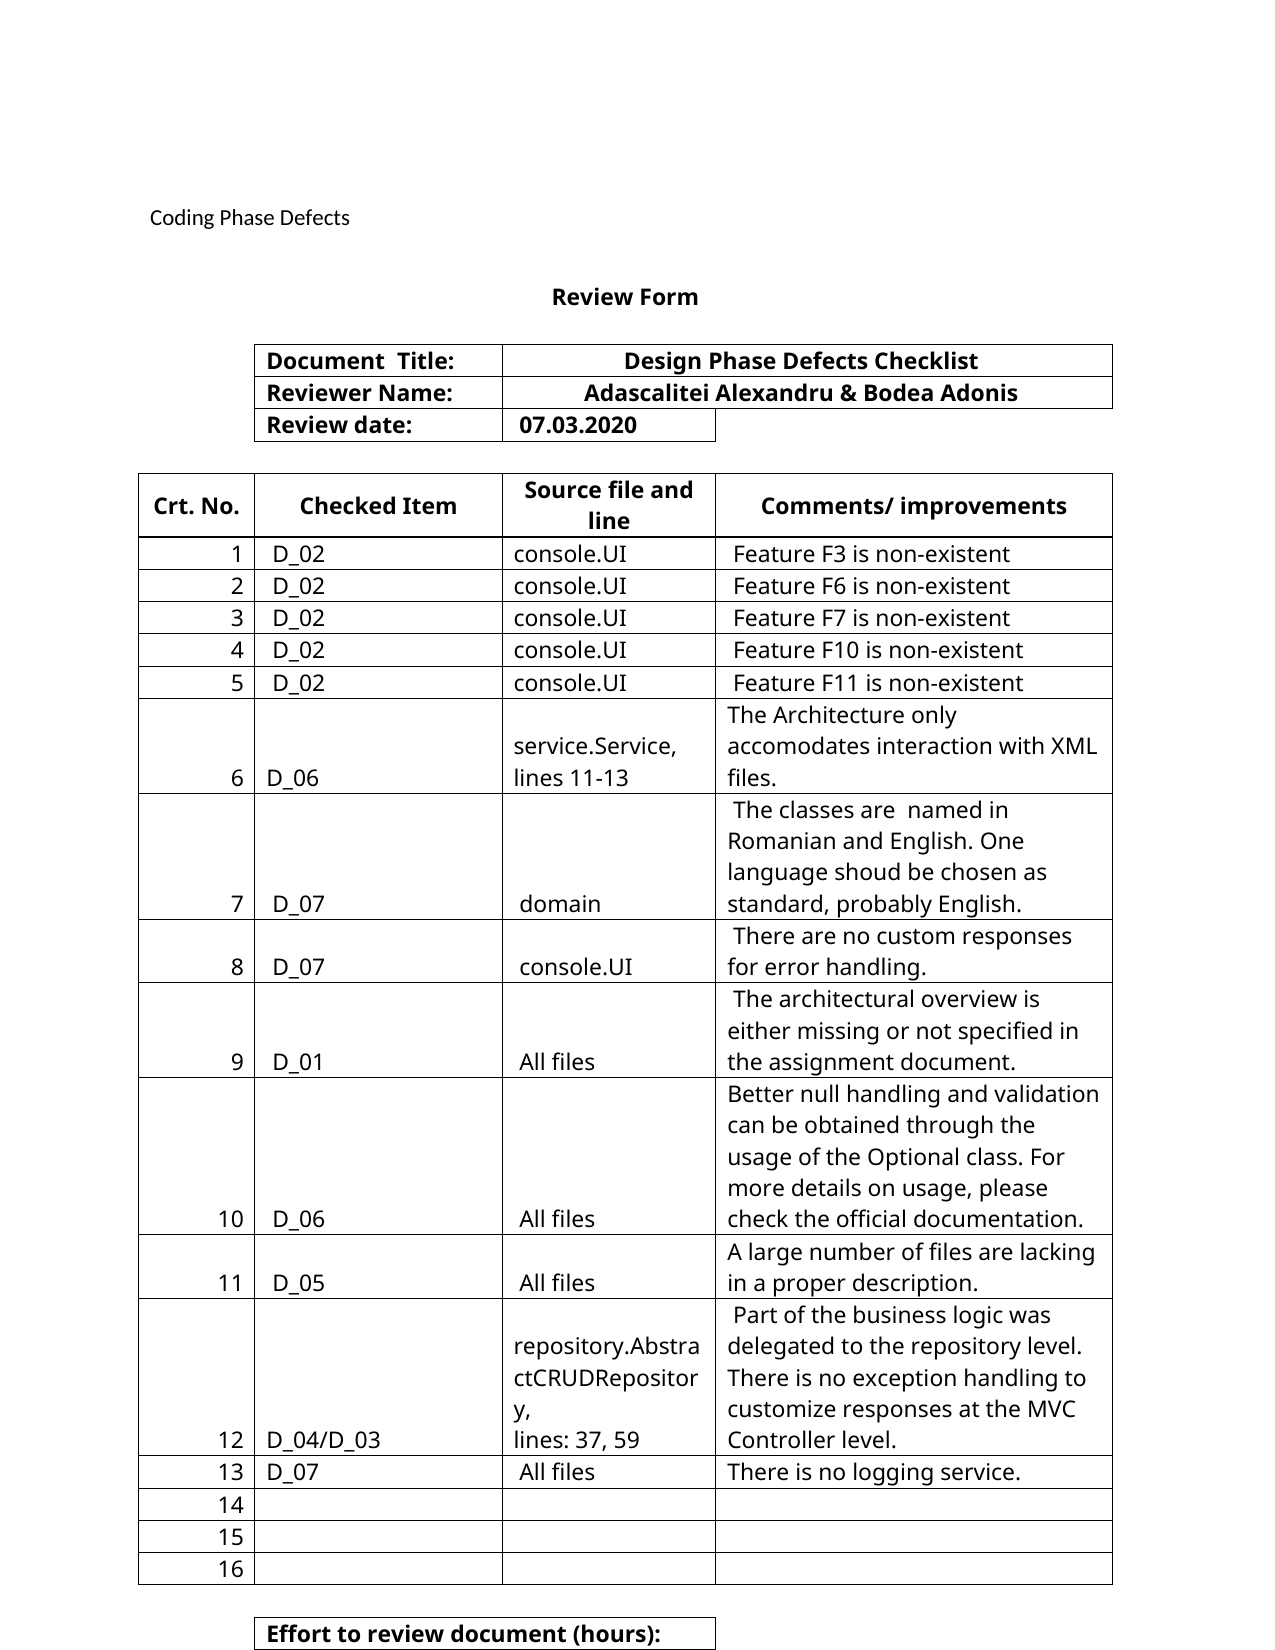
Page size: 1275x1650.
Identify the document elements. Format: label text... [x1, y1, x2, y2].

table_cell Checked Item [255, 474, 502, 536]
table_cell Design Phase Defects Checklist [503, 345, 1112, 376]
table_cell 13 [139, 1456, 254, 1487]
table_cell [716, 441, 1112, 473]
table_cell 10 [139, 1078, 254, 1234]
table_cell 8 [139, 920, 254, 982]
table_cell 1 [139, 538, 254, 569]
table_cell 5 [139, 667, 254, 698]
table_cell [502, 313, 716, 344]
table_cell The classes are named in Romanian and English. One language shoud be chosen as standard, probably English. [716, 794, 1112, 919]
table_cell All files [503, 1456, 715, 1487]
table_cell console.UI [503, 634, 715, 666]
table_cell [716, 409, 1112, 441]
table_cell console.UI [503, 538, 715, 569]
table_cell Effort to review document (hours): [255, 1618, 715, 1649]
table_cell 11 [139, 1235, 254, 1298]
table_cell Feature F10 is non-existent [716, 634, 1112, 666]
table_cell D_02 [255, 602, 502, 633]
table_cell 12 [139, 1299, 254, 1455]
table_cell [138, 376, 254, 408]
table_cell D_05 [255, 1235, 502, 1298]
table_cell Adascalitei Alexandru & Bodea Adonis [503, 377, 1112, 408]
table_cell [716, 1489, 1112, 1520]
table_cell D_07 [255, 794, 502, 919]
table_cell [255, 1521, 502, 1552]
table_cell Feature F6 is non-existent [716, 570, 1112, 601]
table_cell There is no logging service. [716, 1456, 1112, 1487]
table_cell [255, 442, 502, 473]
table_cell repository.AbstractCRUDRepository, lines: 37, 59 [503, 1299, 715, 1455]
table_cell 2 [139, 570, 254, 601]
table_cell Better null handling and validation can be obtained through the usage of the Optional class. For more details on usage, please check the official documentation. [716, 1078, 1112, 1234]
table_header Review Form [138, 281, 1112, 312]
table_cell 14 [139, 1489, 254, 1520]
table_cell [716, 1521, 1112, 1552]
table_cell [503, 1521, 715, 1552]
table_cell 15 [139, 1521, 254, 1552]
table_cell [138, 344, 254, 376]
table_cell Feature F11 is non-existent [716, 667, 1112, 698]
table_cell All files [503, 1235, 715, 1298]
table_cell Feature F3 is non-existent [716, 538, 1112, 569]
table_cell [138, 408, 254, 441]
table_cell [255, 1489, 502, 1520]
table_cell D_04/D_03 [255, 1299, 502, 1455]
table_cell D_02 [255, 538, 502, 569]
table_cell All files [503, 983, 715, 1077]
table_cell [716, 1617, 1112, 1649]
table_cell [138, 313, 255, 344]
table_cell [503, 1553, 715, 1584]
table_cell [255, 313, 502, 344]
table_cell A large number of files are lacking in a proper description. [716, 1235, 1112, 1298]
table_cell D_01 [255, 983, 502, 1077]
table_cell 07.03.2020 [503, 409, 715, 441]
table_cell Reviewer Name: [255, 377, 502, 408]
table_cell [138, 441, 255, 473]
table_cell 4 [139, 634, 254, 666]
table_cell [138, 1585, 255, 1617]
table_cell [503, 1489, 715, 1520]
table_cell [716, 1553, 1112, 1584]
table_cell [716, 1585, 1112, 1617]
table_cell The architectural overview is either missing or not specified in the assignment document. [716, 983, 1112, 1077]
table_cell [255, 1553, 502, 1584]
table_cell D_02 [255, 570, 502, 601]
table_cell Comments/ improvements [716, 474, 1112, 536]
table_cell D_06 [255, 699, 502, 793]
table_cell console.UI [503, 920, 715, 982]
table_cell There are no custom responses for error handling. [716, 920, 1112, 982]
table_cell 9 [139, 983, 254, 1077]
table_cell Document Title: [255, 345, 502, 376]
table_cell Review date: [255, 409, 502, 441]
table_cell Source file and line [503, 474, 715, 536]
table_cell The Architecture only accomodates interaction with XML files. [716, 699, 1112, 793]
table_cell Feature F7 is non-existent [716, 602, 1112, 633]
table_cell D_07 [255, 1456, 502, 1487]
table_cell Part of the business logic was delegated to the repository level. There is no exception handling to customize responses at the MVC Controller level. [716, 1299, 1112, 1455]
table_cell 6 [139, 699, 254, 793]
table_cell console.UI [503, 570, 715, 601]
text Coding Phase Defects [150, 203, 1125, 231]
table_cell [502, 442, 716, 473]
table_cell D_02 [255, 634, 502, 666]
table_cell [716, 313, 1112, 344]
table_cell [255, 1585, 502, 1617]
table_cell 7 [139, 794, 254, 919]
table_cell D_06 [255, 1078, 502, 1234]
table_cell 16 [139, 1553, 254, 1584]
table_cell D_07 [255, 920, 502, 982]
table_cell 3 [139, 602, 254, 633]
table_cell console.UI [503, 667, 715, 698]
table_cell All files [503, 1078, 715, 1234]
table_cell [502, 1585, 716, 1617]
table_cell D_02 [255, 667, 502, 698]
table_cell [138, 1617, 254, 1649]
table_cell service.Service, lines 11-13 [503, 699, 715, 793]
table_cell domain [503, 794, 715, 919]
table_cell Crt. No. [139, 474, 254, 536]
table_cell console.UI [503, 602, 715, 633]
